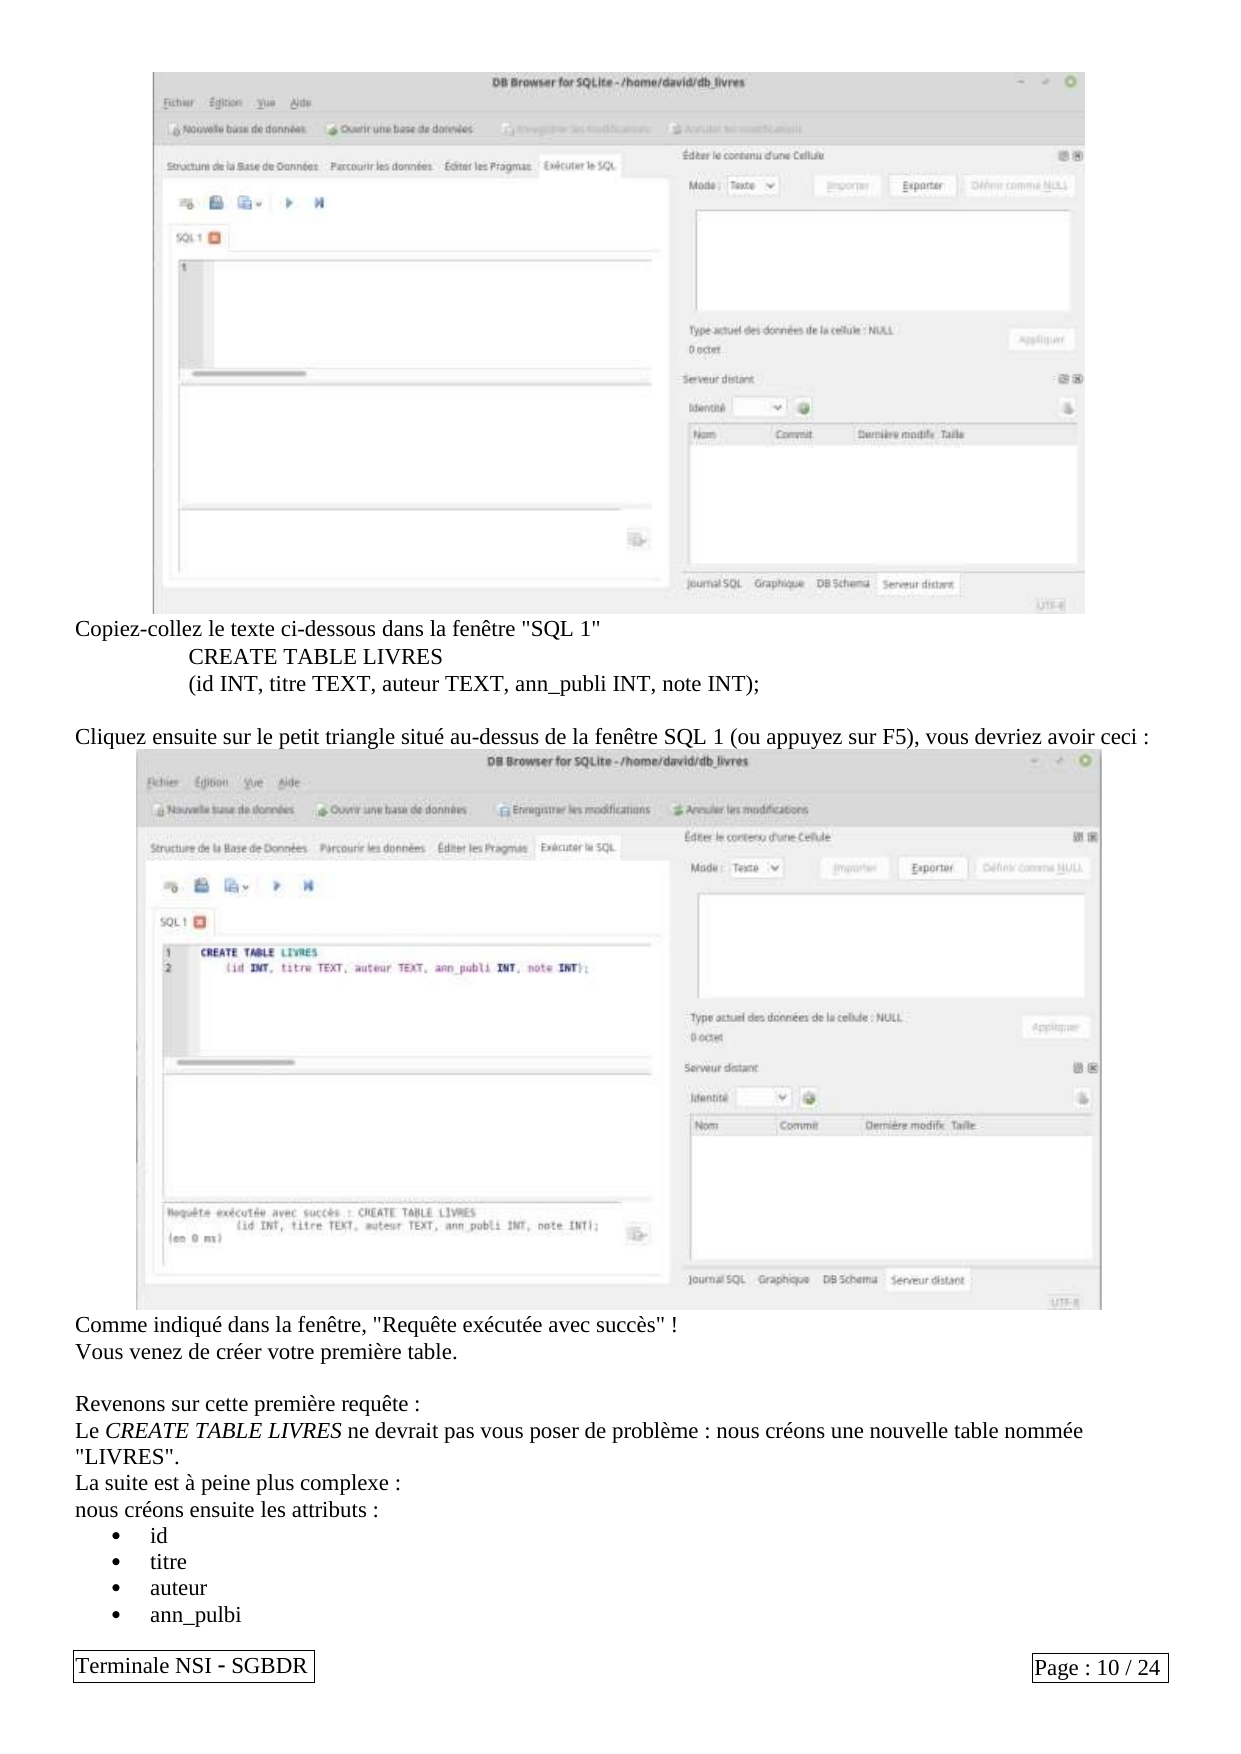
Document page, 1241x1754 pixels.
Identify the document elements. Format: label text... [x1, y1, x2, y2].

list id [112, 1522, 1188, 1548]
text Comme indiqué dans la fenêtre, "Requête exécutée avec succès" ! Vous venez de créer votre première table. [75, 1311, 681, 1364]
text Revenons sur cette première requête : [75, 1390, 1188, 1417]
text (id INT, titre TEXT, auteur TEXT, ann_publi INT, note INT); [188, 670, 1196, 696]
text Cliquez ensuite sur le petit triangle situé au-dessus de la fenêtre SQL 1 (ou appuyez sur F5), vous devriez avoir ceci : [75, 723, 1188, 749]
text Le CREATE TABLE LIVRES ne devrait pas vous poser de problème : nous créons une nouvelle table nommée "LIVRES". [75, 1417, 1085, 1469]
text Copiez-collez le texte ci-dessous dans la fenêtre "SQL 1" [75, 615, 1188, 641]
picture [152, 72, 1085, 614]
list ann_pulbi [112, 1601, 1188, 1627]
list titre [112, 1548, 1188, 1574]
list auteur [112, 1575, 1188, 1601]
text CREATE TABLE LIVRES [188, 643, 1196, 670]
text La suite est à peine plus complexe : nous créons ensuite les attributs : [75, 1469, 403, 1522]
picture [136, 749, 1102, 1310]
